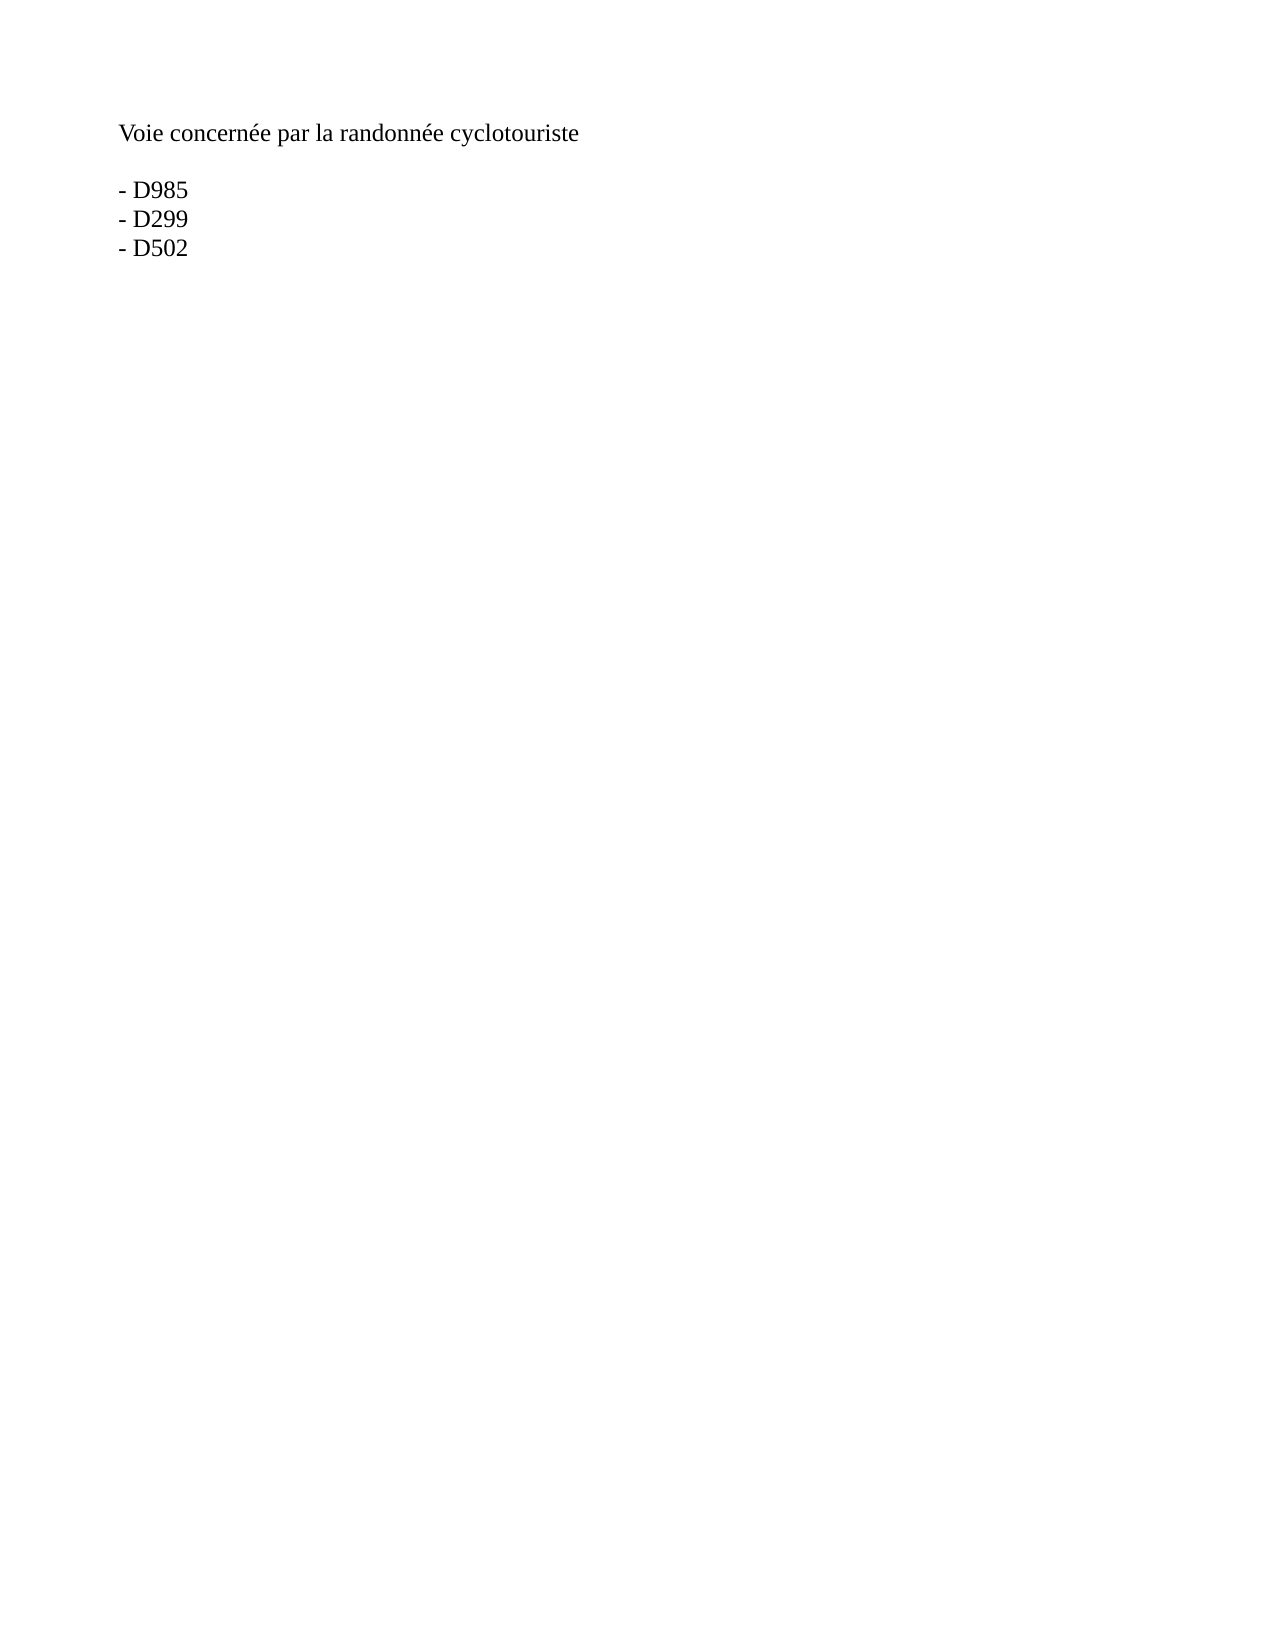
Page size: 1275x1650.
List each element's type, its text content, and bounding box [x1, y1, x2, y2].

text Voie concernée par la randonnée cyclotouriste [118, 118, 1157, 147]
text - D502 [118, 233, 1157, 262]
text - D985 [118, 176, 1157, 204]
text - D299 [118, 204, 1157, 233]
